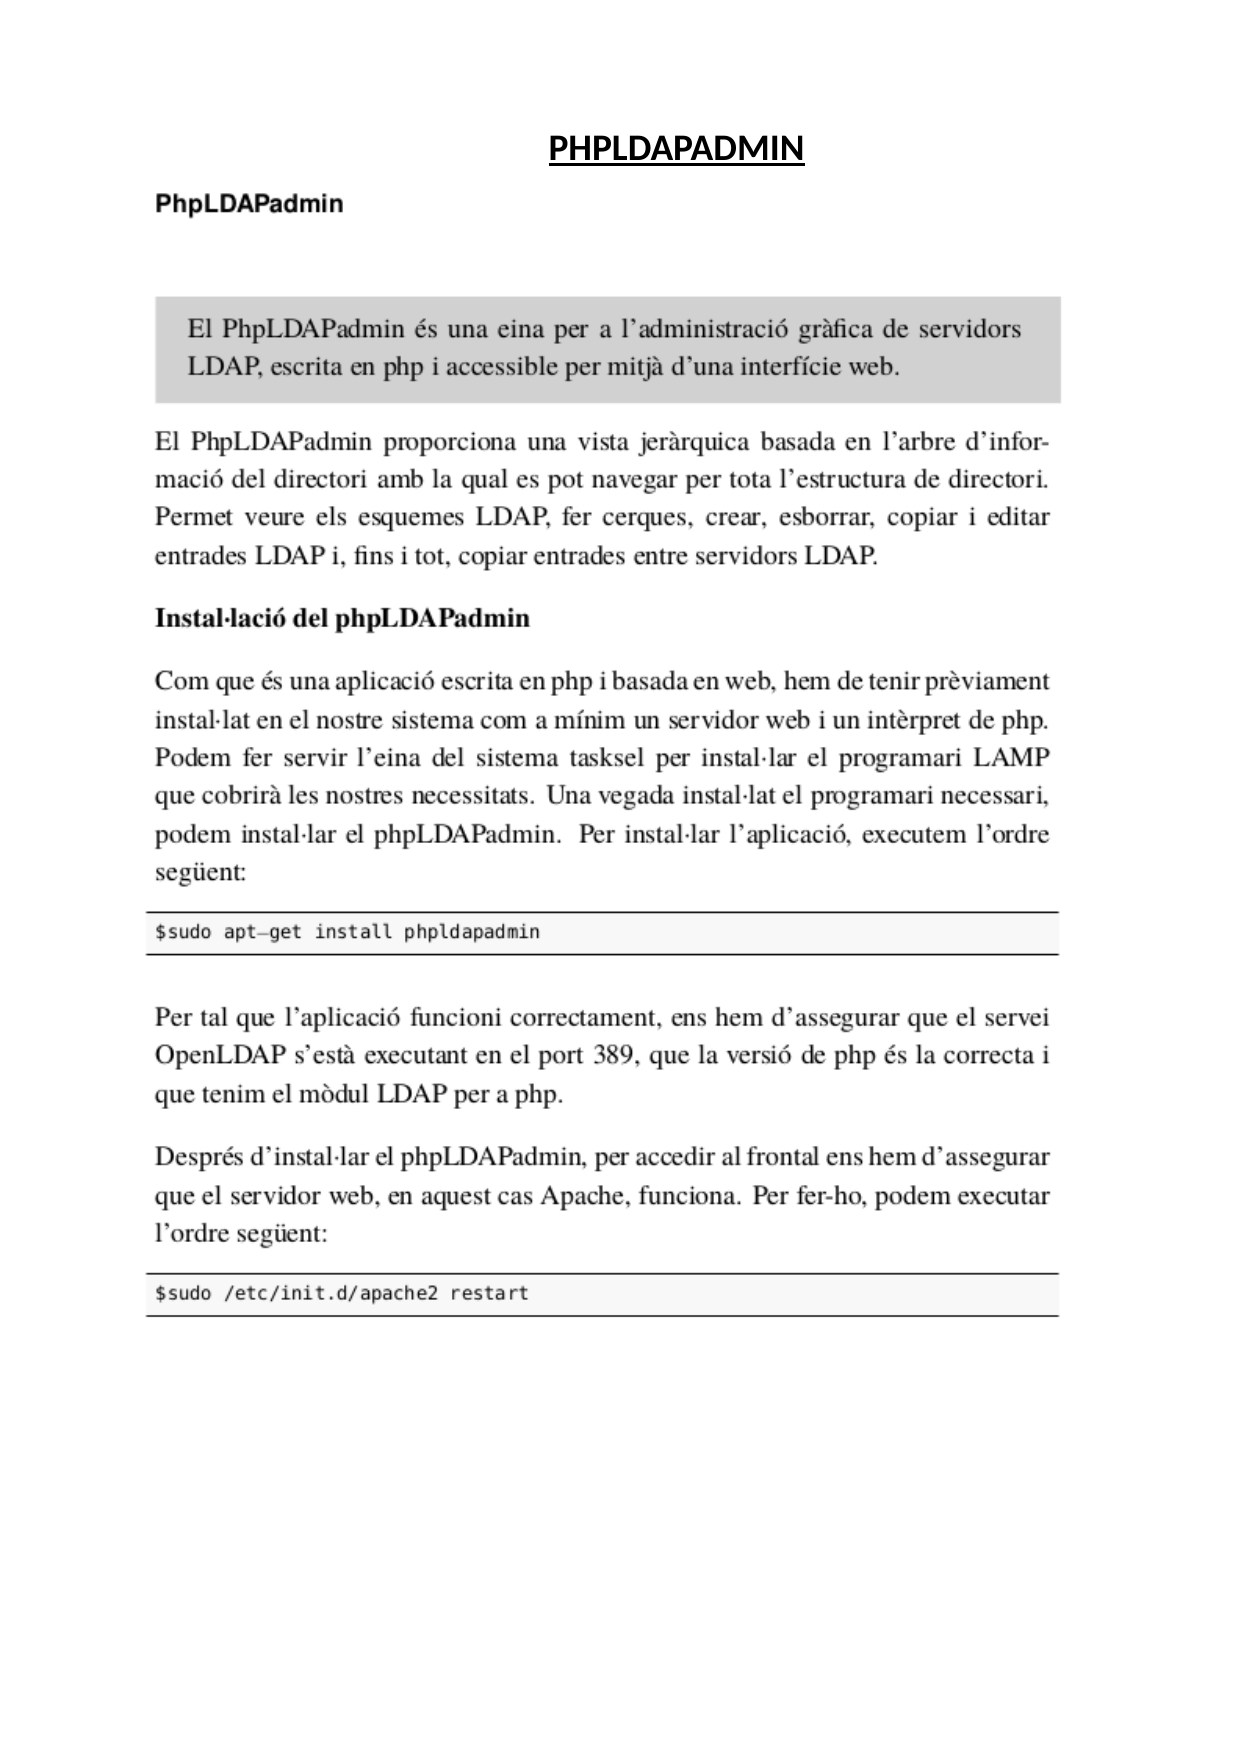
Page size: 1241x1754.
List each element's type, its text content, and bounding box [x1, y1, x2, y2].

picture [138, 178, 1102, 1339]
list PHPLDAPADMIN [193, 124, 1122, 170]
